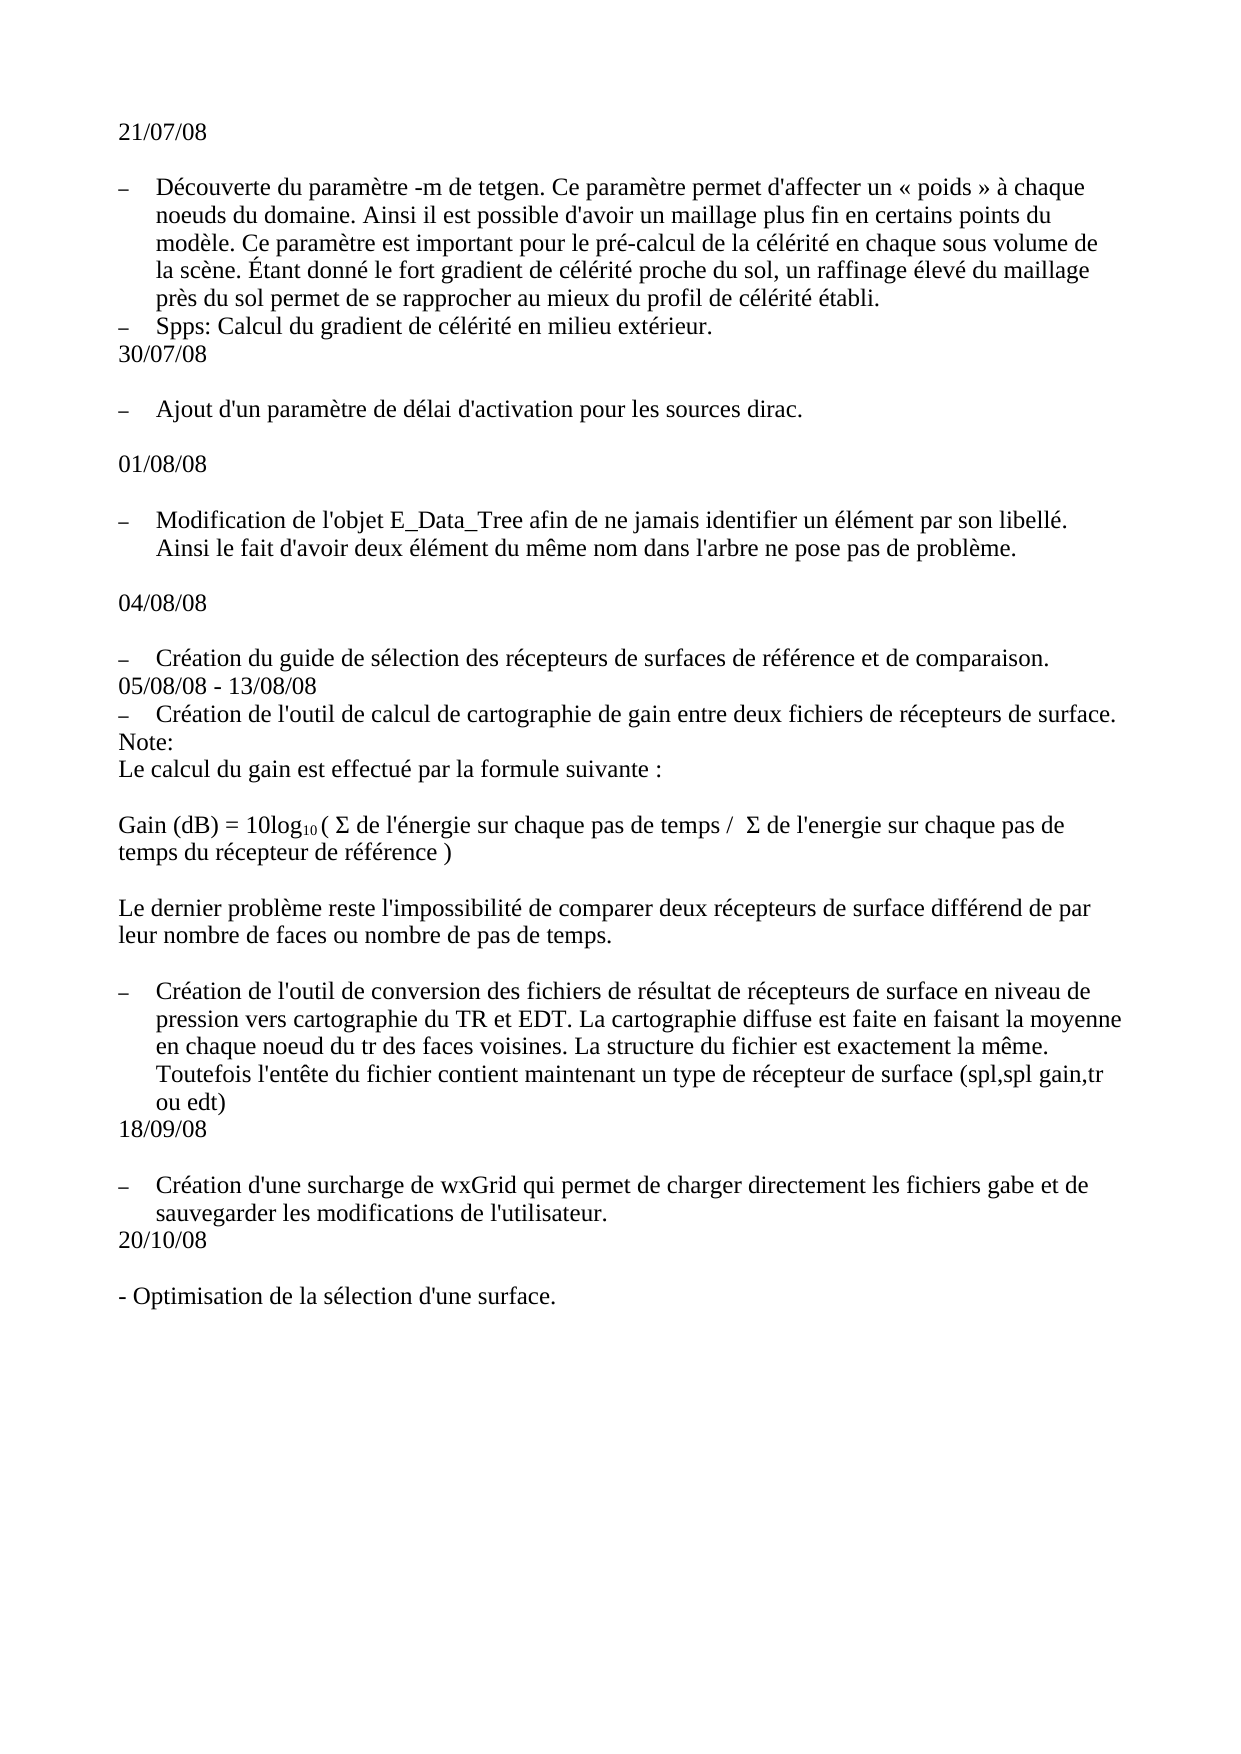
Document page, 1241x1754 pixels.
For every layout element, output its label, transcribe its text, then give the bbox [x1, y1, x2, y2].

list Création de l'outil de conversion des fichiers de résultat de récepteurs de surface en niveau de pression vers cartographie du TR et EDT. La cartographie diffuse est faite en faisant la moyenne en chaque noeud du tr des faces voisines. La structure du fichier est exactement la même. Toutefois l'entête du fichier contient maintenant un type de récepteur de surface (spl,spl gain,tr ou edt) [118, 977, 1122, 1116]
text 21/07/08 [118, 118, 1122, 146]
text Note: [118, 728, 1122, 755]
text - Optimisation de la sélection d'une surface. [118, 1282, 1122, 1309]
text 01/08/08 [118, 451, 1122, 478]
list Découverte du paramètre -m de tetgen. Ce paramètre permet d'affecter un « poids » à chaque noeuds du domaine. Ainsi il est possible d'avoir un maillage plus fin en certains points du modèle. Ce paramètre est important pour le pré-calcul de la célérité en chaque sous volume de la scène. Étant donné le fort gradient de célérité proche du sol, un raffinage élevé du maillage près du sol permet de se rapprocher au mieux du profil de célérité établi. [118, 173, 1122, 312]
list Modification de l'objet E_Data_Tree afin de ne jamais identifier un élément par son libellé. Ainsi le fait d'avoir deux élément du même nom dans l'arbre ne pose pas de problème. [118, 506, 1122, 561]
text Le calcul du gain est effectué par la formule suivante : [118, 755, 1122, 783]
list Spps: Calcul du gradient de célérité en milieu extérieur. [118, 312, 1122, 340]
list Création de l'outil de calcul de cartographie de gain entre deux fichiers de récepteurs de surface. [118, 700, 1122, 728]
text Le dernier problème reste l'impossibilité de comparer deux récepteurs de surface différend de par leur nombre de faces ou nombre de pas de temps. [118, 894, 1122, 949]
text 18/09/08 [118, 1116, 1122, 1143]
text 30/07/08 [118, 340, 1122, 367]
text Gain (dB) = 10log10 ( Σ de l'énergie sur chaque pas de temps / Σ de l'energie sur chaque pas de temps du récepteur de référence ) [118, 811, 1122, 866]
list Création d'une surcharge de wxGrid qui permet de charger directement les fichiers gabe et de sauvegarder les modifications de l'utilisateur. [118, 1171, 1122, 1226]
text 20/10/08 [118, 1226, 1122, 1254]
list Ajout d'un paramètre de délai d'activation pour les sources dirac. [118, 395, 1122, 423]
list Création du guide de sélection des récepteurs de surfaces de référence et de comparaison. [118, 644, 1122, 672]
text 04/08/08 [118, 589, 1122, 617]
text 05/08/08 - 13/08/08 [118, 672, 1122, 700]
